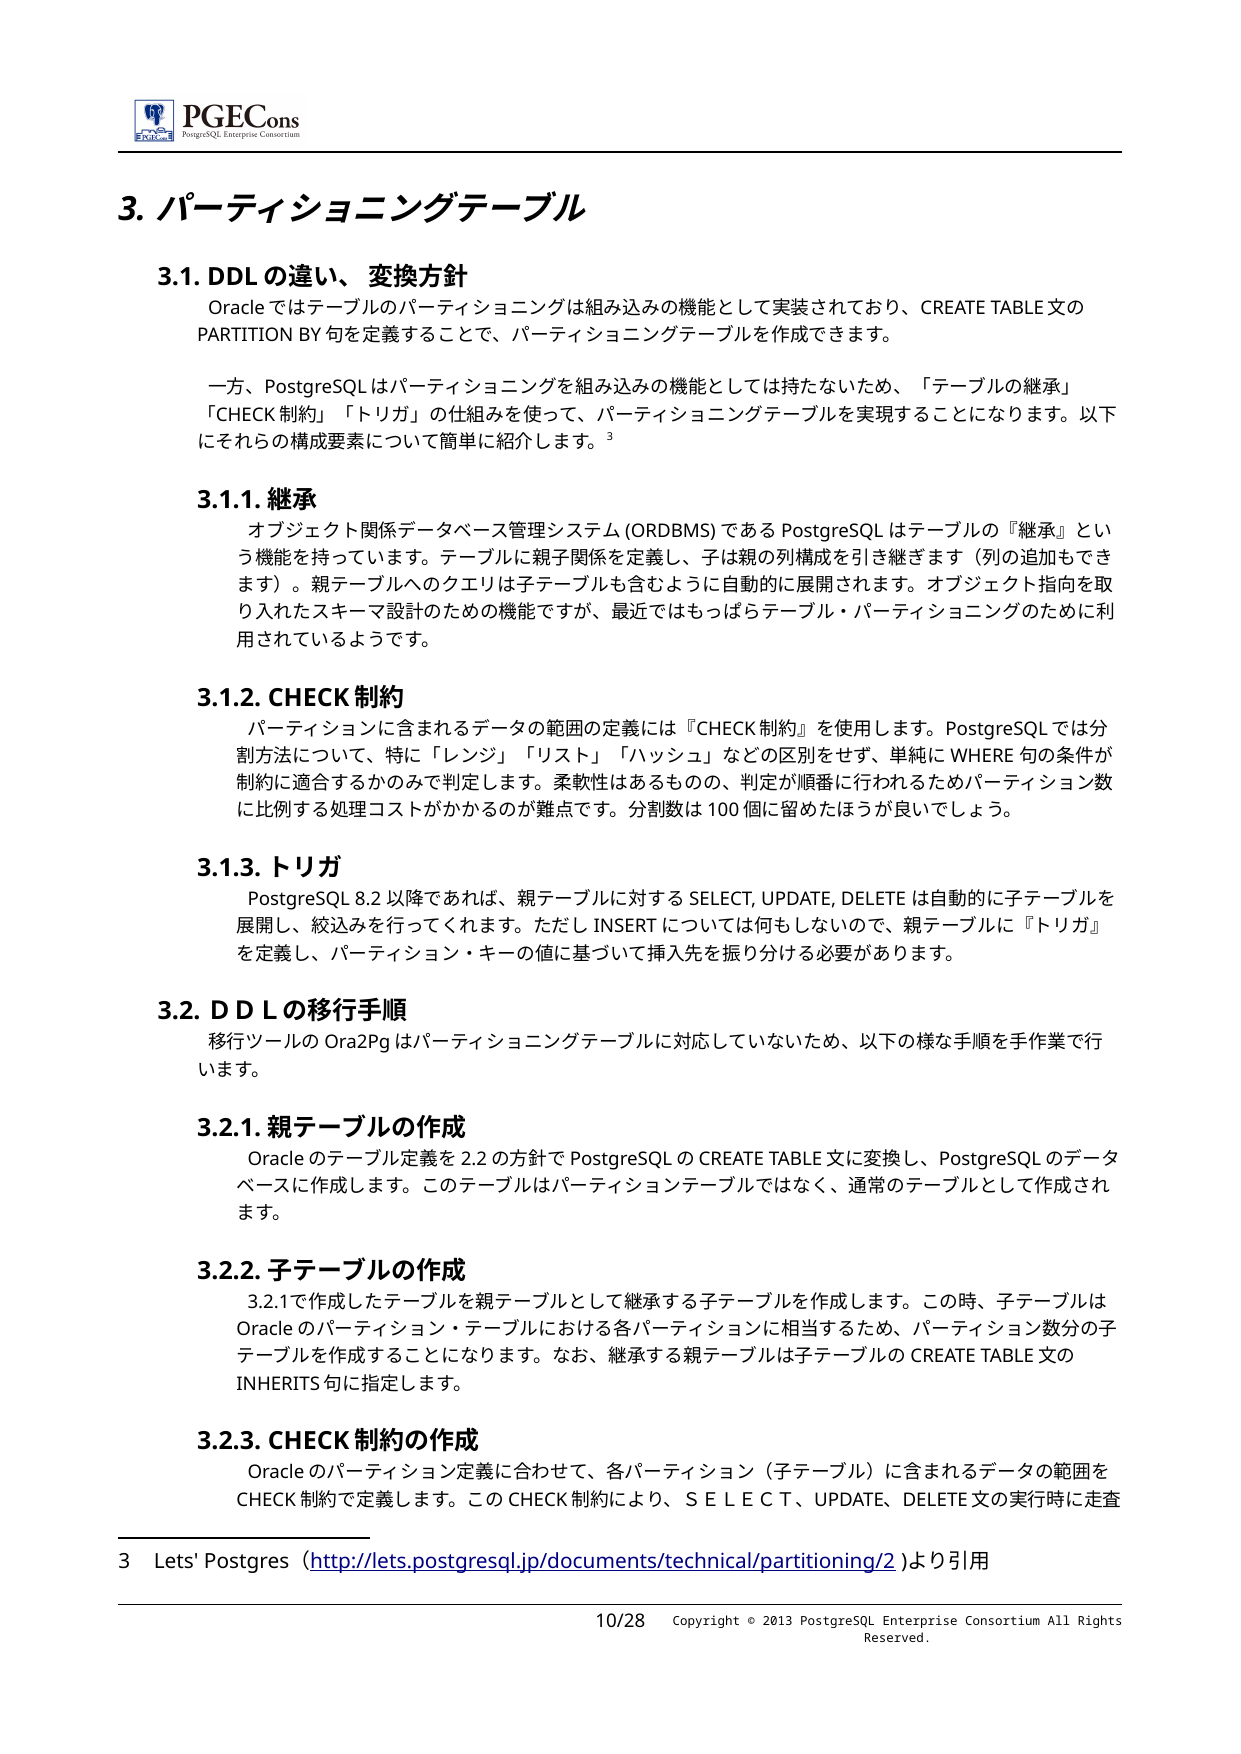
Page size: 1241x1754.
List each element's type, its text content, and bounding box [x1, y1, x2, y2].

text パーティションに含まれるデータの範囲の定義には『CHECK制約』を使用します。PostgreSQLでは分割方法について、特に「レンジ」「リスト」「ハッシュ」などの区別をせず、単純に WHERE 句の条件が制約に適合するかのみで判定します。柔軟性はあるものの、判定が順番に行われるためパーティション数に比例する処理コストがかかるのが難点です。分割数は100個に留めたほうが良いでしょう。 [236, 713, 1122, 822]
text PostgreSQL 8.2 以降であれば、親テーブルに対する SELECT, UPDATE, DELETE は自動的に子テーブルを展開し、絞込みを行ってくれます。ただし INSERT については何もしないので、親テーブルに『トリガ』を定義し、パーティション・キーの値に基づいて挿入先を振り分ける必要があります。 [236, 884, 1122, 965]
subtitle CHECK制約 [197, 677, 1122, 713]
text 3.2.1で作成したテーブルを親テーブルとして継承する子テーブルを作成します。この時、子テーブルはOracleのパーティション・テーブルにおける各パーティションに相当するため、パーティション数分の子テーブルを作成することになります。なお、継承する親テーブルは子テーブルの CREATE TABLE文のINHERITS句に指定します。 [236, 1287, 1122, 1395]
subtitle ＤＤＬの移行手順 [157, 991, 1122, 1027]
subtitle 親テーブルの作成 [197, 1107, 1122, 1143]
picture [128, 94, 306, 147]
subtitle パーティショニングテーブル [118, 182, 1122, 231]
text オブジェクト関係データベース管理システム (ORDBMS) である PostgreSQL はテーブルの『継承』という機能を持っています。テーブルに親子関係を定義し、子は親の列構成を引き継ぎます（列の追加もできます）。親テーブルへのクエリは子テーブルも含むように自動的に展開されます。オブジェクト指向を取り入れたスキーマ設計のための機能ですが、最近ではもっぱらテーブル・パーティショニングのために利用されているようです。 [236, 516, 1122, 651]
text Oracleのテーブル定義を2.2の方針でPostgreSQLのCREATE TABLE文に変換し、PostgreSQLのデータベースに作成します。このテーブルはパーティションテーブルではなく、通常のテーブルとして作成されます。 [236, 1143, 1122, 1225]
text Oracleではテーブルのパーティショニングは組み込みの機能として実装されており、CREATE TABLE文のPARTITION BY句を定義することで、パーティショニングテーブルを作成できます。 [197, 292, 1122, 347]
subtitle CHECK制約の作成 [197, 1421, 1122, 1457]
text Lets' Postgres（http://lets.postgresql.jp/documents/technical/partitioning/2 )より引用 [118, 1544, 1122, 1574]
subtitle 子テーブルの作成 [197, 1250, 1122, 1287]
text 移行ツールのOra2Pgはパーティショニングテーブルに対応していないため、以下の様な手順を手作業で行います。 [197, 1027, 1122, 1081]
text 一方、PostgreSQLはパーティショニングを組み込みの機能としては持たないため、「テーブルの継承」「CHECK制約」「トリガ」の仕組みを使って、パーティショニングテーブルを実現することになります。以下にそれらの構成要素について簡単に紹介します。 [197, 372, 1122, 454]
subtitle 継承 [197, 479, 1122, 516]
text Oracleのパーティション定義に合わせて、各パーティション（子テーブル）に含まれるデータの範囲をCHECK制約で定義します。このCHECK制約により、ＳＥＬＥＣＴ、UPDATE、DELETE文の実行時に走査 [236, 1457, 1122, 1511]
subtitle トリガ [197, 847, 1122, 884]
subtitle DDLの違い、 変換方針 [157, 256, 1122, 292]
